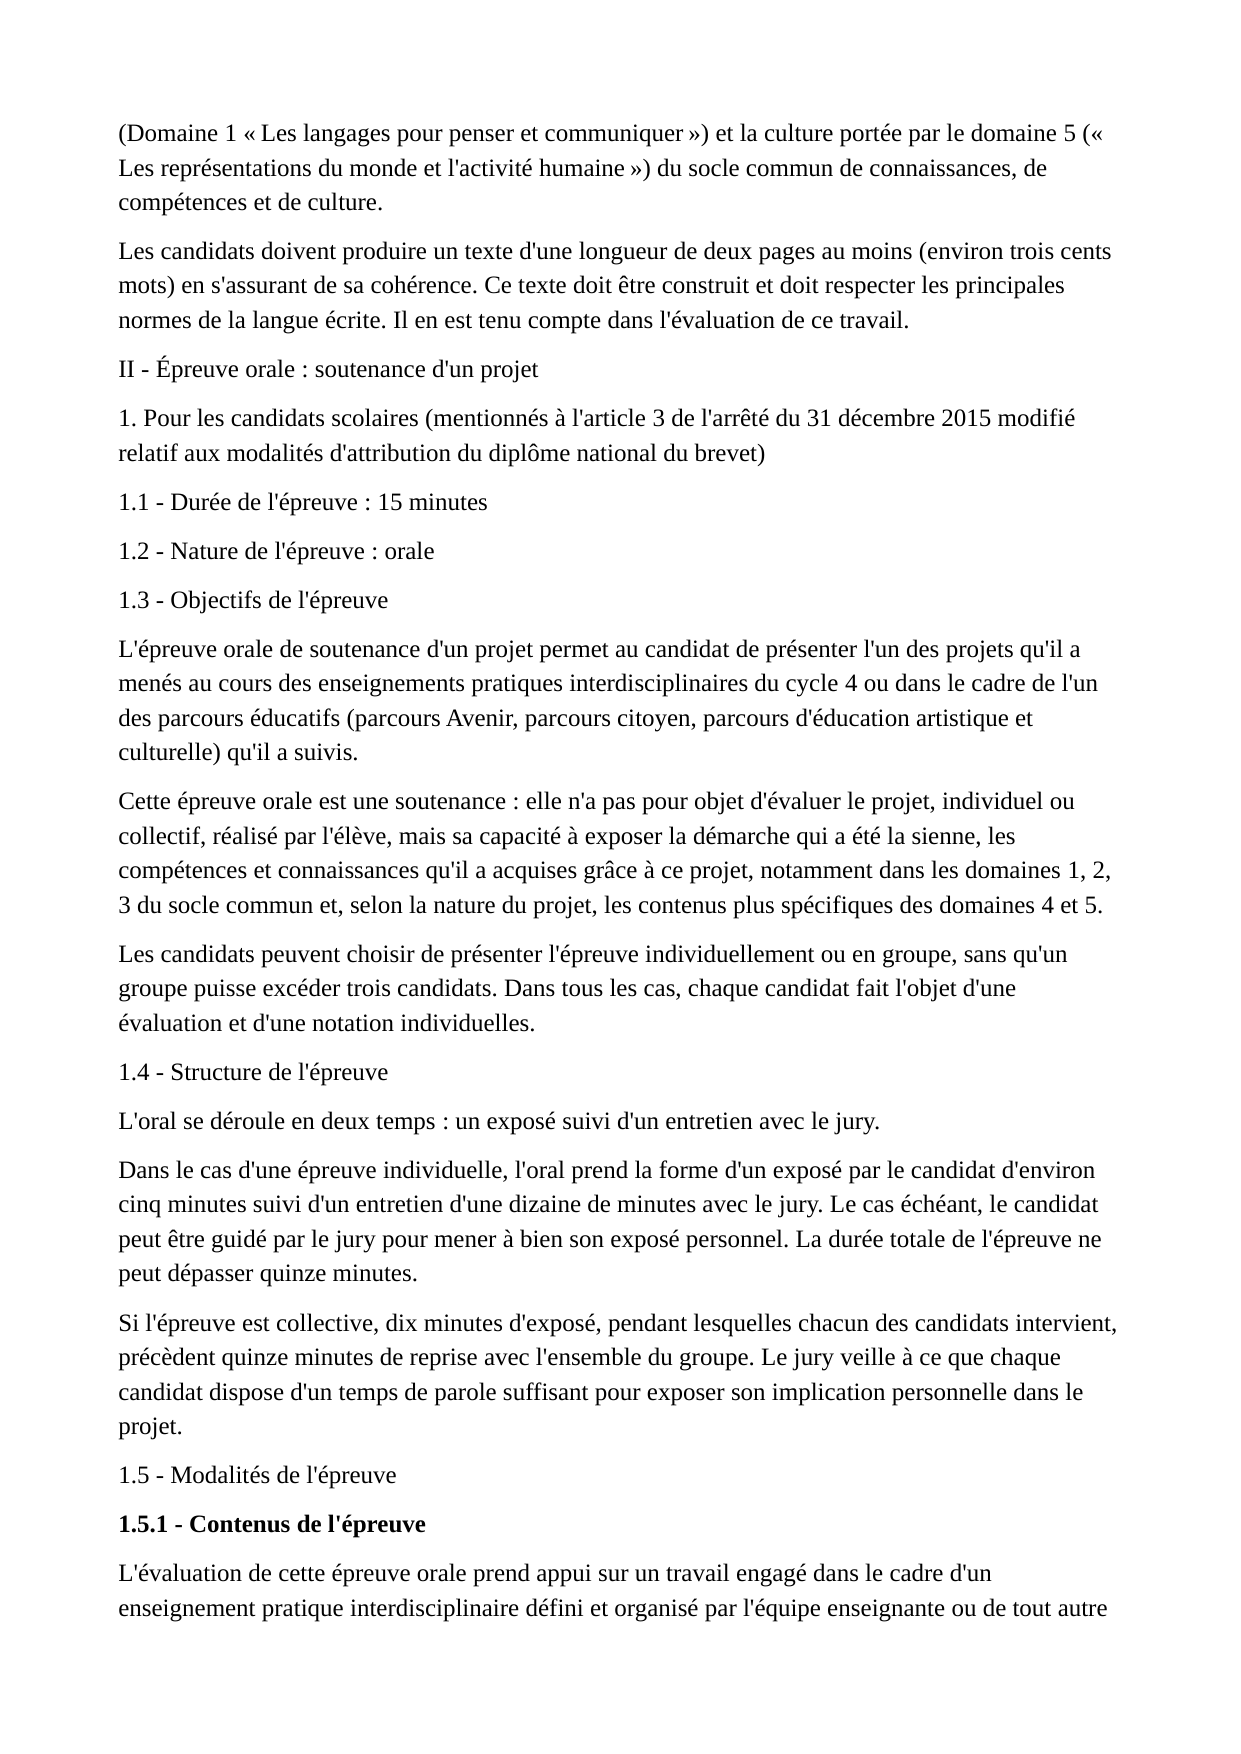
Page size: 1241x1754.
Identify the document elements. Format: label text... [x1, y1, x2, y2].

text (Domaine 1 « Les langages pour penser et communiquer ») et la culture portée par le domaine 5 (« Les représentations du monde et l'activité humaine ») du socle commun de connaissances, de compétences et de culture. [118, 118, 1122, 216]
text 1.5 - Modalités de l'épreuve [118, 1460, 1122, 1489]
text 1.3 - Objectifs de l'épreuve [118, 585, 1122, 614]
text 1.1 - Durée de l'épreuve : 15 minutes [118, 487, 1122, 516]
text L'évaluation de cette épreuve orale prend appui sur un travail engagé dans le cadre d'un enseignement pratique interdisciplinaire défini et organisé par l'équipe enseignante ou de tout autre [118, 1558, 1122, 1621]
text Les candidats peuvent choisir de présenter l'épreuve individuellement ou en groupe, sans qu'un groupe puisse excéder trois candidats. Dans tous les cas, chaque candidat fait l'objet d'une évaluation et d'une notation individuelles. [118, 939, 1122, 1037]
text II - Épreuve orale : soutenance d'un projet [118, 354, 1122, 383]
text Dans le cas d'une épreuve individuelle, l'oral prend la forme d'un exposé par le candidat d'environ cinq minutes suivi d'un entretien d'une dizaine de minutes avec le jury. Le cas échéant, le candidat peut être guidé par le jury pour mener à bien son exposé personnel. La durée totale de l'épreuve ne peut dépasser quinze minutes. [118, 1155, 1122, 1287]
text 1.5.1 - Contenus de l'épreuve [118, 1509, 1122, 1538]
text 1.2 - Nature de l'épreuve : orale [118, 536, 1122, 564]
text Les candidats doivent produire un texte d'une longueur de deux pages au moins (environ trois cents mots) en s'assurant de sa cohérence. Ce texte doit être construit et doit respecter les principales normes de la langue écrite. Il en est tenu compte dans l'évaluation de ce travail. [118, 236, 1122, 334]
text 1. Pour les candidats scolaires (mentionnés à l'article 3 de l'arrêté du 31 décembre 2015 modifié relatif aux modalités d'attribution du diplôme national du brevet) [118, 403, 1122, 466]
text Si l'épreuve est collective, dix minutes d'exposé, pendant lesquelles chacun des candidats intervient, précèdent quinze minutes de reprise avec l'ensemble du groupe. Le jury veille à ce que chaque candidat dispose d'un temps de parole suffisant pour exposer son implication personnelle dans le projet. [118, 1308, 1122, 1440]
text L'épreuve orale de soutenance d'un projet permet au candidat de présenter l'un des projets qu'il a menés au cours des enseignements pratiques interdisciplinaires du cycle 4 ou dans le cadre de l'un des parcours éducatifs (parcours Avenir, parcours citoyen, parcours d'éducation artistique et culturelle) qu'il a suivis. [118, 634, 1122, 766]
text Cette épreuve orale est une soutenance : elle n'a pas pour objet d'évaluer le projet, individuel ou collectif, réalisé par l'élève, mais sa capacité à exposer la démarche qui a été la sienne, les compétences et connaissances qu'il a acquises grâce à ce projet, notamment dans les domaines 1, 2, 3 du socle commun et, selon la nature du projet, les contenus plus spécifiques des domaines 4 et 5. [118, 786, 1122, 919]
text 1.4 - Structure de l'épreuve [118, 1057, 1122, 1086]
text L'oral se déroule en deux temps : un exposé suivi d'un entretien avec le jury. [118, 1106, 1122, 1135]
